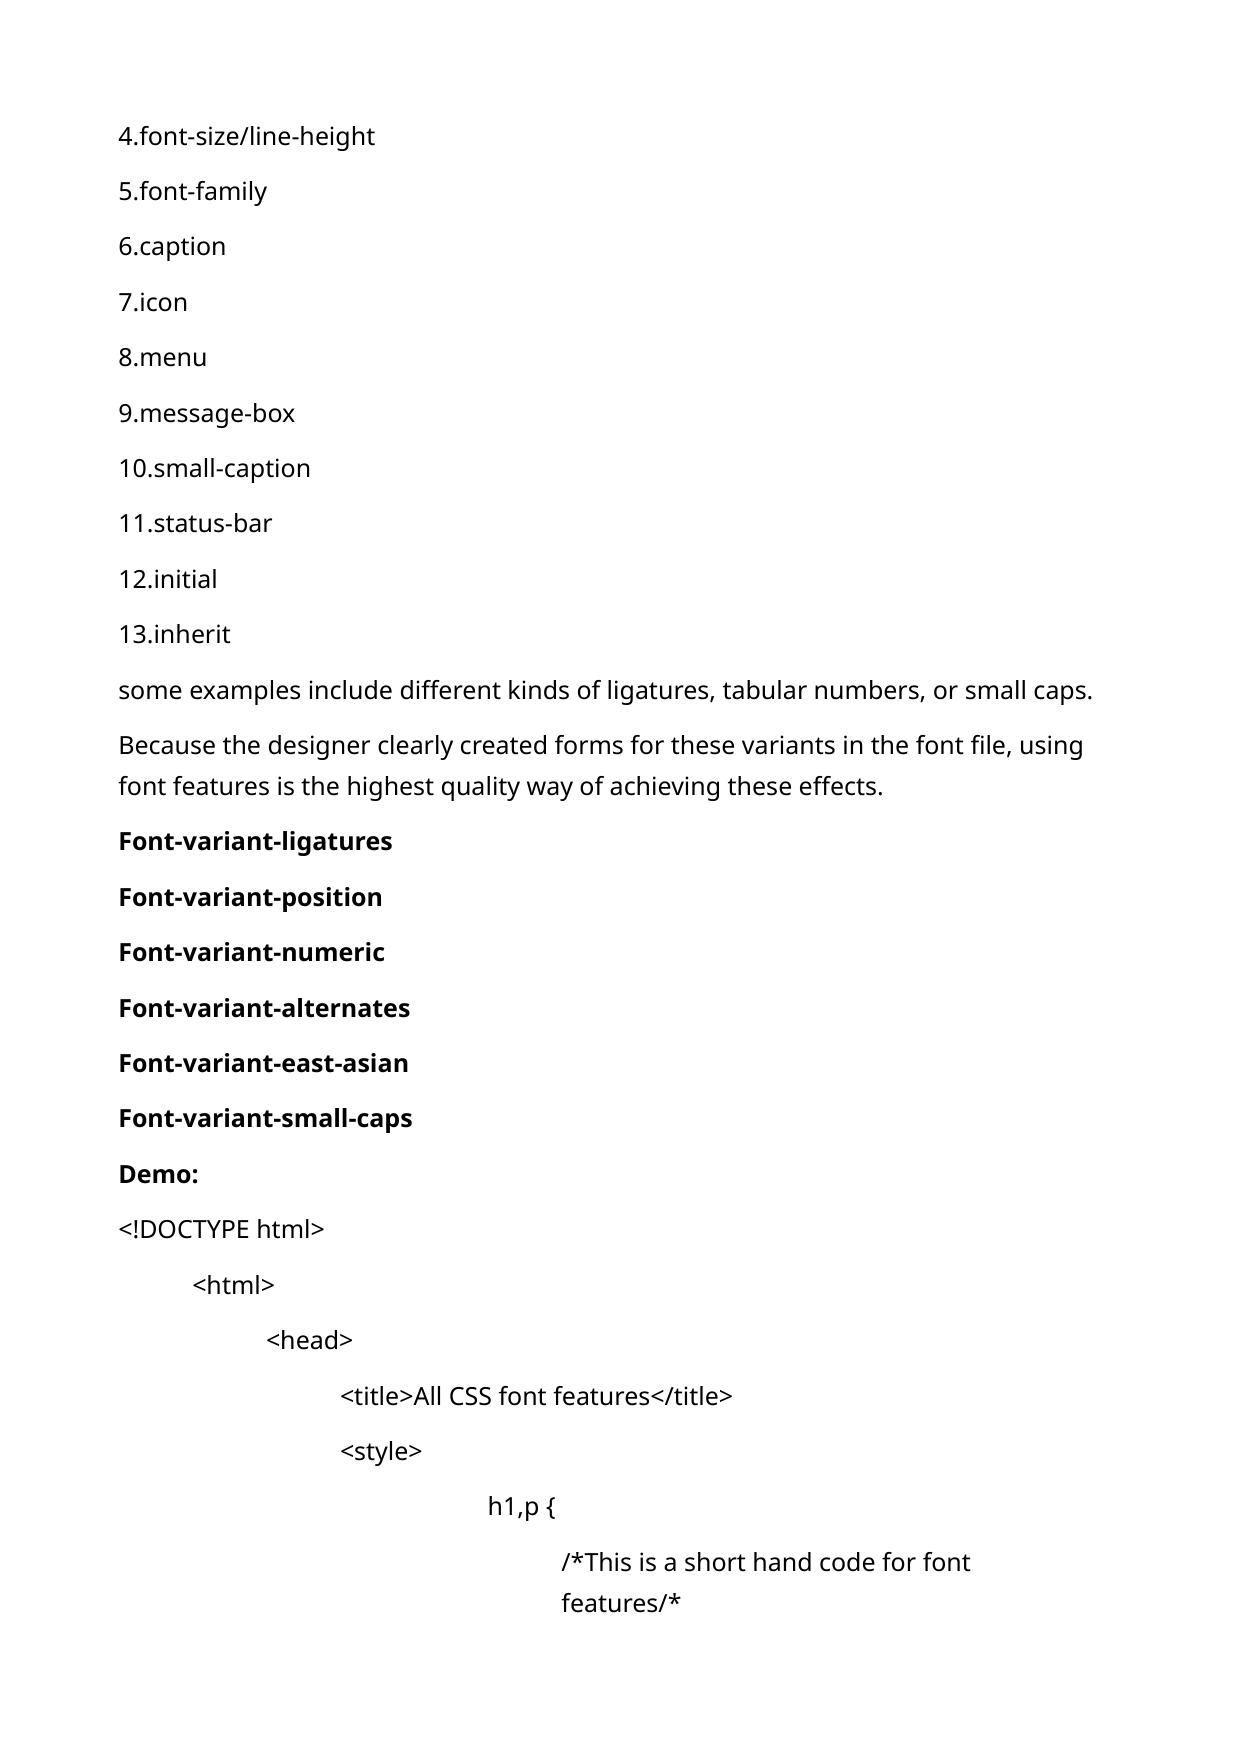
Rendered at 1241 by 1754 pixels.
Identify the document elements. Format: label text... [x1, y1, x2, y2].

text 9.message-box [118, 395, 1122, 429]
text Font-variant-alternates [118, 990, 1122, 1024]
text /*This is a short hand code for font features/* [118, 1544, 1122, 1619]
text h1,p { [118, 1489, 1122, 1523]
text <head> [118, 1323, 1122, 1357]
text 5.font-family [118, 173, 1122, 208]
text 12.initial [118, 561, 1122, 596]
text Font-variant-position [118, 879, 1122, 913]
text 7.icon [118, 284, 1122, 318]
text Because the designer clearly created forms for these variants in the font file, using font features is the highest quality way of achieving these effects. [118, 728, 1122, 803]
text 13.inherit [118, 617, 1122, 651]
text 11.status-bar [118, 506, 1122, 540]
text Demo: [118, 1156, 1122, 1191]
text Font-variant-numeric [118, 935, 1122, 969]
text some examples include different kinds of ligatures, tabular numbers, or small caps. [118, 672, 1122, 706]
text <style> [118, 1433, 1122, 1468]
text Font-variant-small-caps [118, 1101, 1122, 1135]
text <html> [118, 1267, 1122, 1301]
text <!DOCTYPE html> [118, 1212, 1122, 1246]
text 10.small-caption [118, 451, 1122, 485]
text <title>All CSS font features</title> [118, 1378, 1122, 1412]
text 8.menu [118, 340, 1122, 374]
text 4.font-size/line-height [118, 118, 1122, 152]
text 6.caption [118, 229, 1122, 263]
text Font-variant-east-asian [118, 1046, 1122, 1080]
text Font-variant-ligatures [118, 824, 1122, 858]
